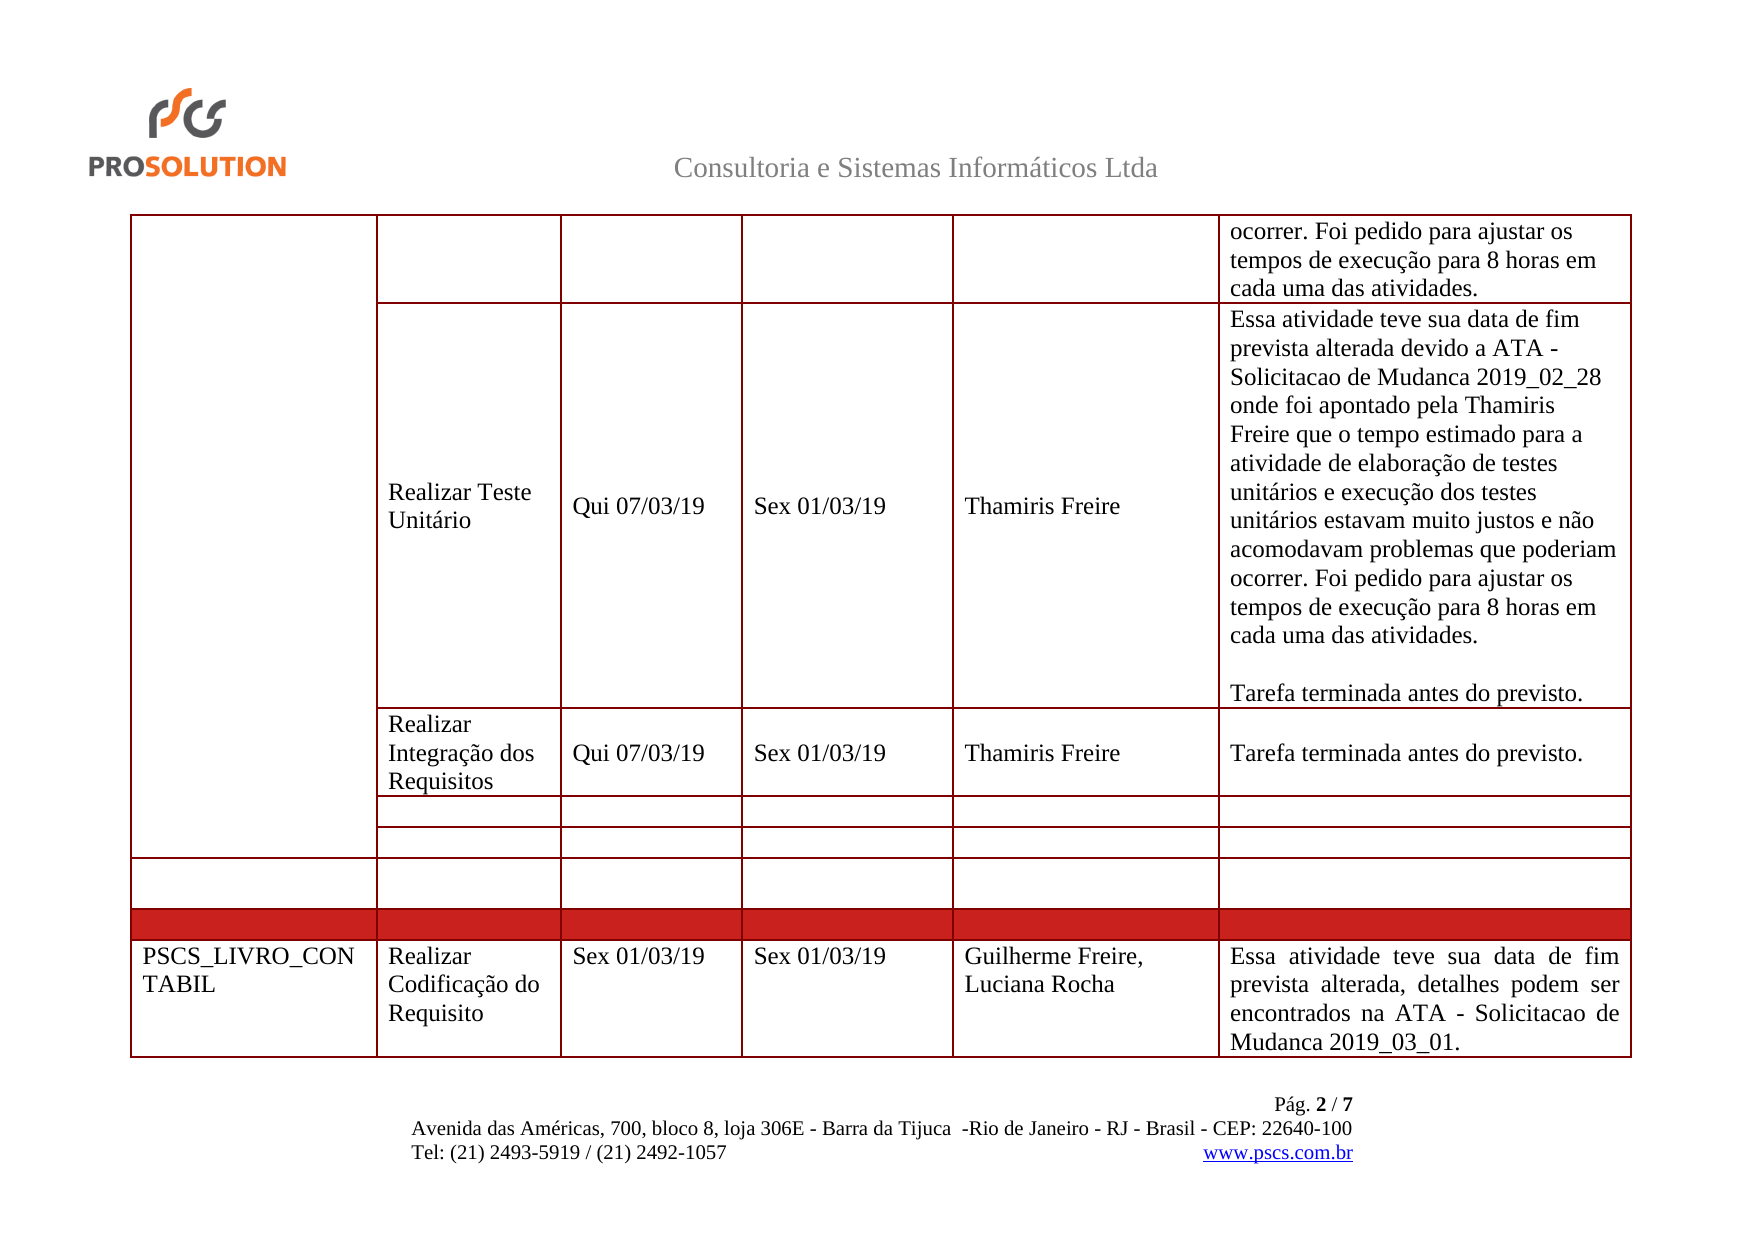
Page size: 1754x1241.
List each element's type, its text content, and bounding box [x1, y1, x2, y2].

table_cell [743, 910, 952, 939]
table_cell [1220, 910, 1630, 939]
table_cell [378, 216, 560, 302]
table_cell [954, 797, 1218, 826]
table_cell [954, 828, 1218, 857]
table_cell [132, 859, 376, 908]
table_cell [378, 910, 560, 939]
table_cell [378, 828, 560, 857]
table_cell Essa atividade teve sua data de fim prevista alterada devido a ATA - Solicitacao de Mudanca 2019_02_28 onde foi apontado pela Thamiris Freire que o tempo estimado para a atividade de elaboração de testes unitários e execução dos testes unitários estavam muito justos e não acomodavam problemas que poderiam ocorrer. Foi pedido para ajustar os tempos de execução para 8 horas em cada uma das atividades. Tarefa terminada antes do previsto. [1220, 304, 1630, 707]
table_cell [1220, 797, 1630, 826]
table_cell [743, 797, 952, 826]
table_cell [562, 216, 741, 302]
table_cell Tarefa terminada antes do previsto. [1220, 709, 1630, 795]
table_cell Qui 07/03/19 [562, 304, 741, 707]
table_cell [954, 859, 1218, 908]
table_cell [743, 216, 952, 302]
table_cell Realizar Codificação do Requisito [378, 941, 560, 1056]
table_cell [378, 859, 560, 908]
table_cell [562, 910, 741, 939]
table_cell Thamiris Freire [954, 709, 1218, 795]
table_cell Thamiris Freire [954, 304, 1218, 707]
table_cell Essa atividade teve sua data de fim prevista alterada, detalhes podem ser encontrados na ATA - Solicitacao de Mudanca 2019_03_01. [1220, 941, 1630, 1056]
table_cell Sex 01/03/19 [562, 941, 741, 1056]
table_cell Sex 01/03/19 [743, 941, 952, 1056]
table_cell ocorrer. Foi pedido para ajustar os tempos de execução para 8 horas em cada uma das atividades. [1220, 216, 1630, 302]
table_cell [1220, 828, 1630, 857]
table_cell [132, 216, 376, 857]
table_cell [1220, 859, 1630, 908]
table_cell Sex 01/03/19 [743, 709, 952, 795]
table_cell [954, 216, 1218, 302]
table_cell Qui 07/03/19 [562, 709, 741, 795]
table_cell Realizar Integração dos Requisitos [378, 709, 560, 795]
table_cell [562, 797, 741, 826]
table_cell [743, 828, 952, 857]
table_cell [378, 797, 560, 826]
table_cell [562, 859, 741, 908]
table_cell Guilherme Freire, Luciana Rocha [954, 941, 1218, 1056]
table_cell [562, 828, 741, 857]
table_cell PSCS_LIVRO_CONTABIL [132, 941, 376, 1056]
table_cell [132, 910, 376, 939]
table_cell Sex 01/03/19 [743, 304, 952, 707]
table_cell [743, 859, 952, 908]
picture [82, 78, 293, 186]
table_cell Realizar Teste Unitário [378, 304, 560, 707]
table_cell [954, 910, 1218, 939]
